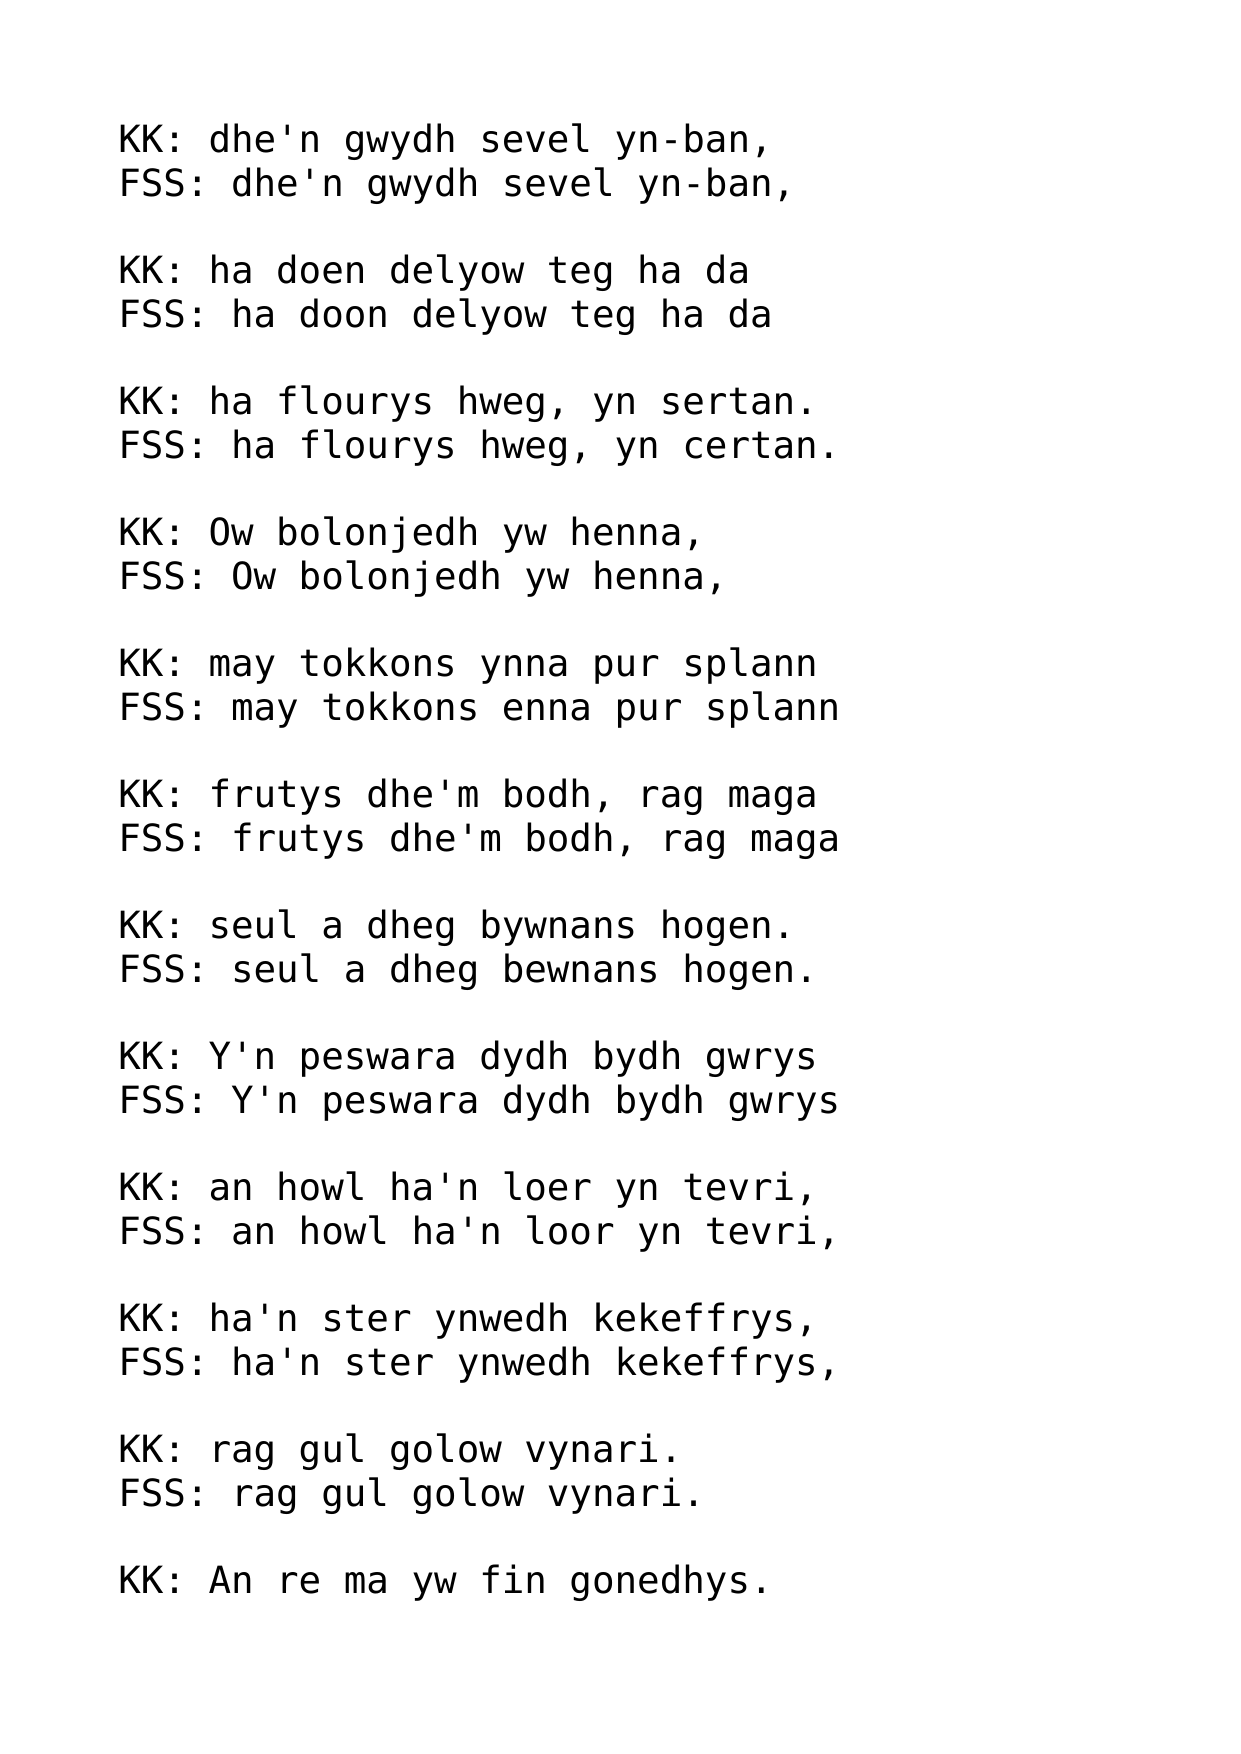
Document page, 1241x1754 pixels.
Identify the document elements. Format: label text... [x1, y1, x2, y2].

text FSS: dhe'n gwydh sevel yn-ban, [118, 162, 1122, 205]
text KK: An re ma yw fin gonedhys. [118, 1558, 1122, 1602]
text FSS: ha flourys hweg, yn certan. [118, 424, 1122, 467]
text KK: Y'n peswara dydh bydh gwrys [118, 1035, 1122, 1078]
text KK: frutys dhe'm bodh, rag maga [118, 773, 1122, 816]
text KK: Ow bolonjedh yw henna, [118, 511, 1122, 554]
text FSS: an howl ha'n loor yn tevri, [118, 1209, 1122, 1253]
text FSS: Ow bolonjedh yw henna, [118, 554, 1122, 598]
text KK: rag gul golow vynari. [118, 1427, 1122, 1471]
text FSS: Y'n peswara dydh bydh gwrys [118, 1078, 1122, 1122]
text FSS: ha'n ster ynwedh kekeffrys, [118, 1340, 1122, 1384]
text KK: dhe'n gwydh sevel yn-ban, [118, 118, 1122, 162]
text FSS: may tokkons enna pur splann [118, 686, 1122, 729]
text FSS: seul a dheg bewnans hogen. [118, 947, 1122, 991]
text KK: may tokkons ynna pur splann [118, 642, 1122, 686]
text FSS: frutys dhe'm bodh, rag maga [118, 816, 1122, 860]
text KK: an howl ha'n loer yn tevri, [118, 1166, 1122, 1209]
text KK: seul a dheg bywnans hogen. [118, 904, 1122, 947]
text KK: ha doen delyow teg ha da [118, 249, 1122, 293]
text KK: ha flourys hweg, yn sertan. [118, 380, 1122, 424]
text FSS: rag gul golow vynari. [118, 1471, 1122, 1515]
text KK: ha'n ster ynwedh kekeffrys, [118, 1297, 1122, 1340]
text FSS: ha doon delyow teg ha da [118, 293, 1122, 336]
